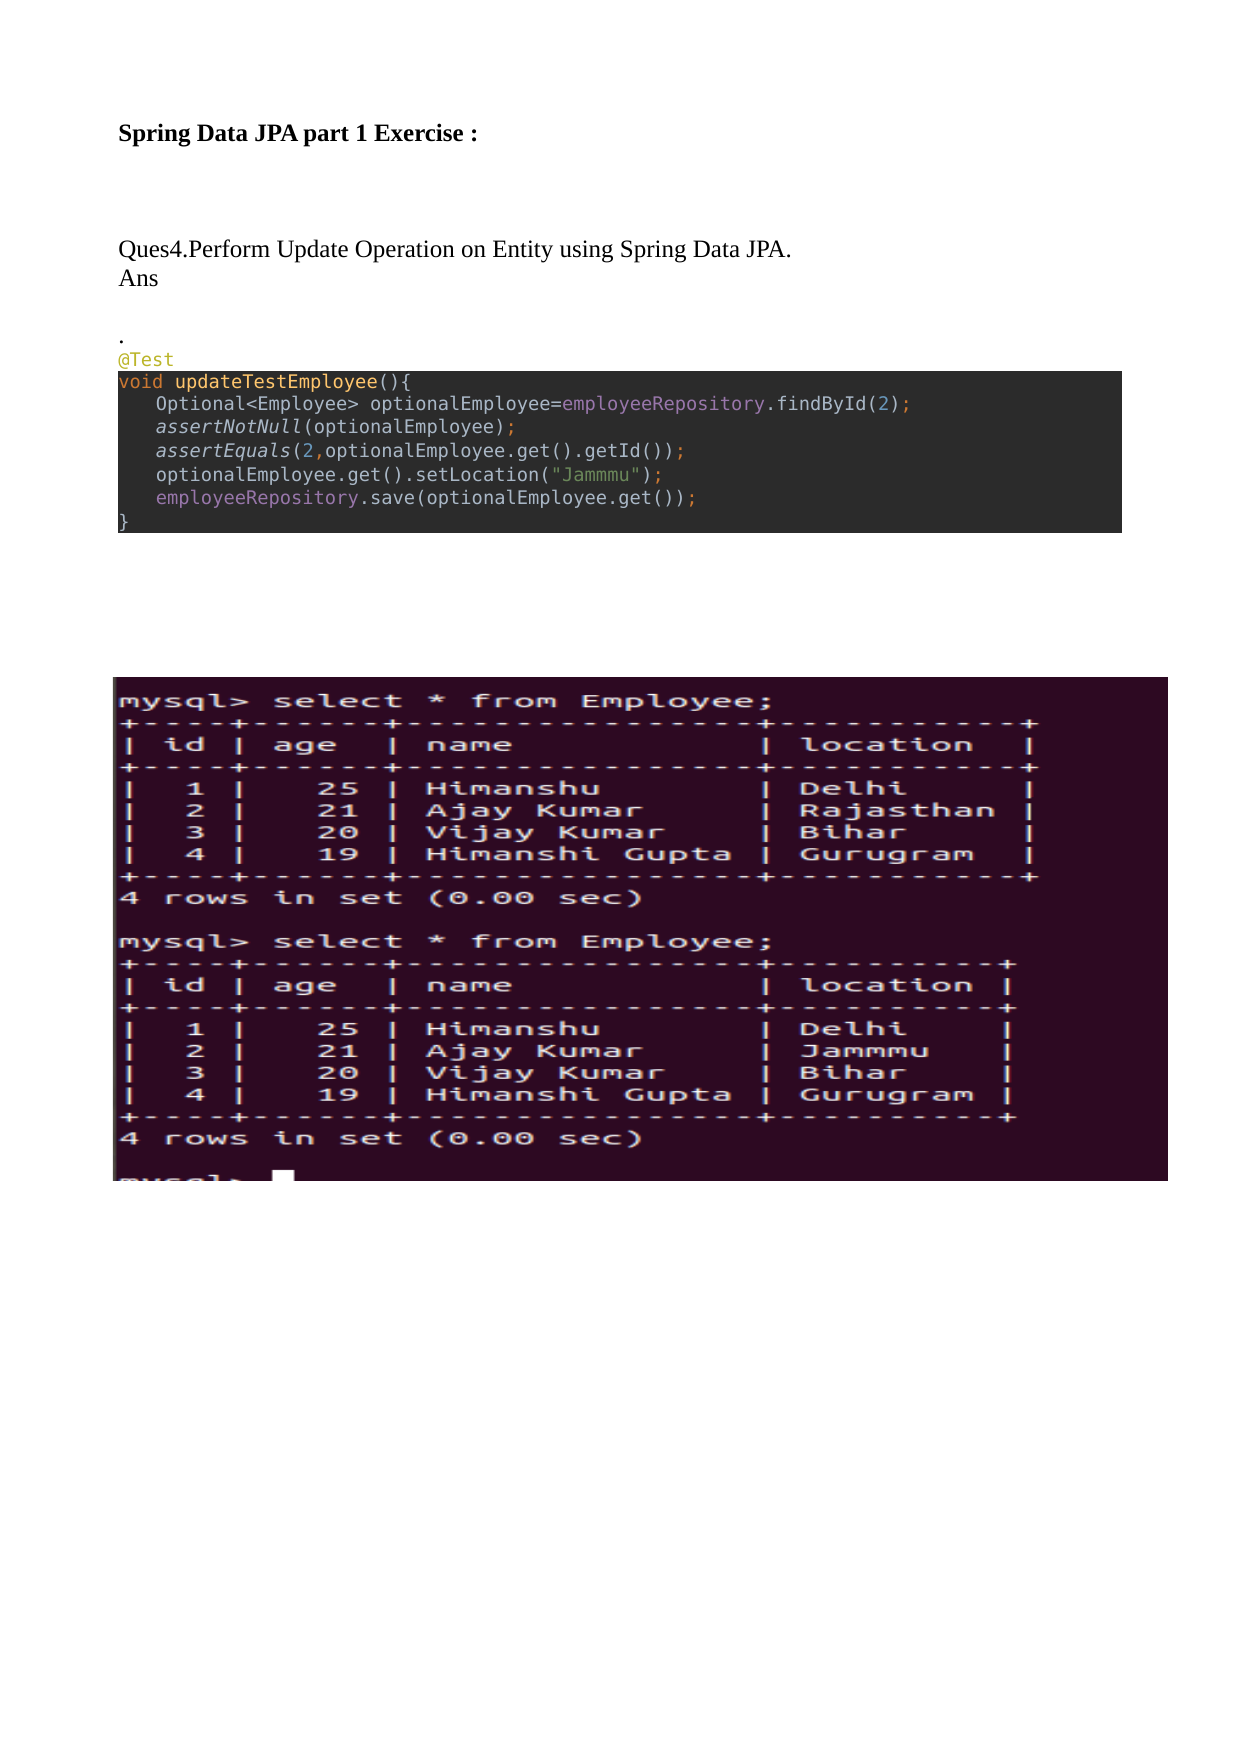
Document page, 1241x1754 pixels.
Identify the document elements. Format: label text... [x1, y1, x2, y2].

text Optional<Employee> optionalEmployee=employeeRepository.findById(2); [118, 393, 1122, 416]
text assertNotNull(optionalEmployee); [118, 416, 1122, 440]
text optionalEmployee.get().setLocation("Jammmu"); [118, 463, 1122, 487]
text . [118, 320, 1122, 349]
text @Test [118, 349, 1122, 371]
text } [118, 511, 1122, 533]
picture [112, 677, 1168, 1181]
text void updateTestEmployee(){ [118, 371, 1122, 393]
text Ques4.Perform Update Operation on Entity using Spring Data JPA. [118, 234, 1122, 263]
text assertEquals(2,optionalEmployee.get().getId()); [118, 440, 1122, 463]
text Ans [118, 263, 1122, 291]
text employeeRepository.save(optionalEmployee.get()); [118, 487, 1122, 511]
